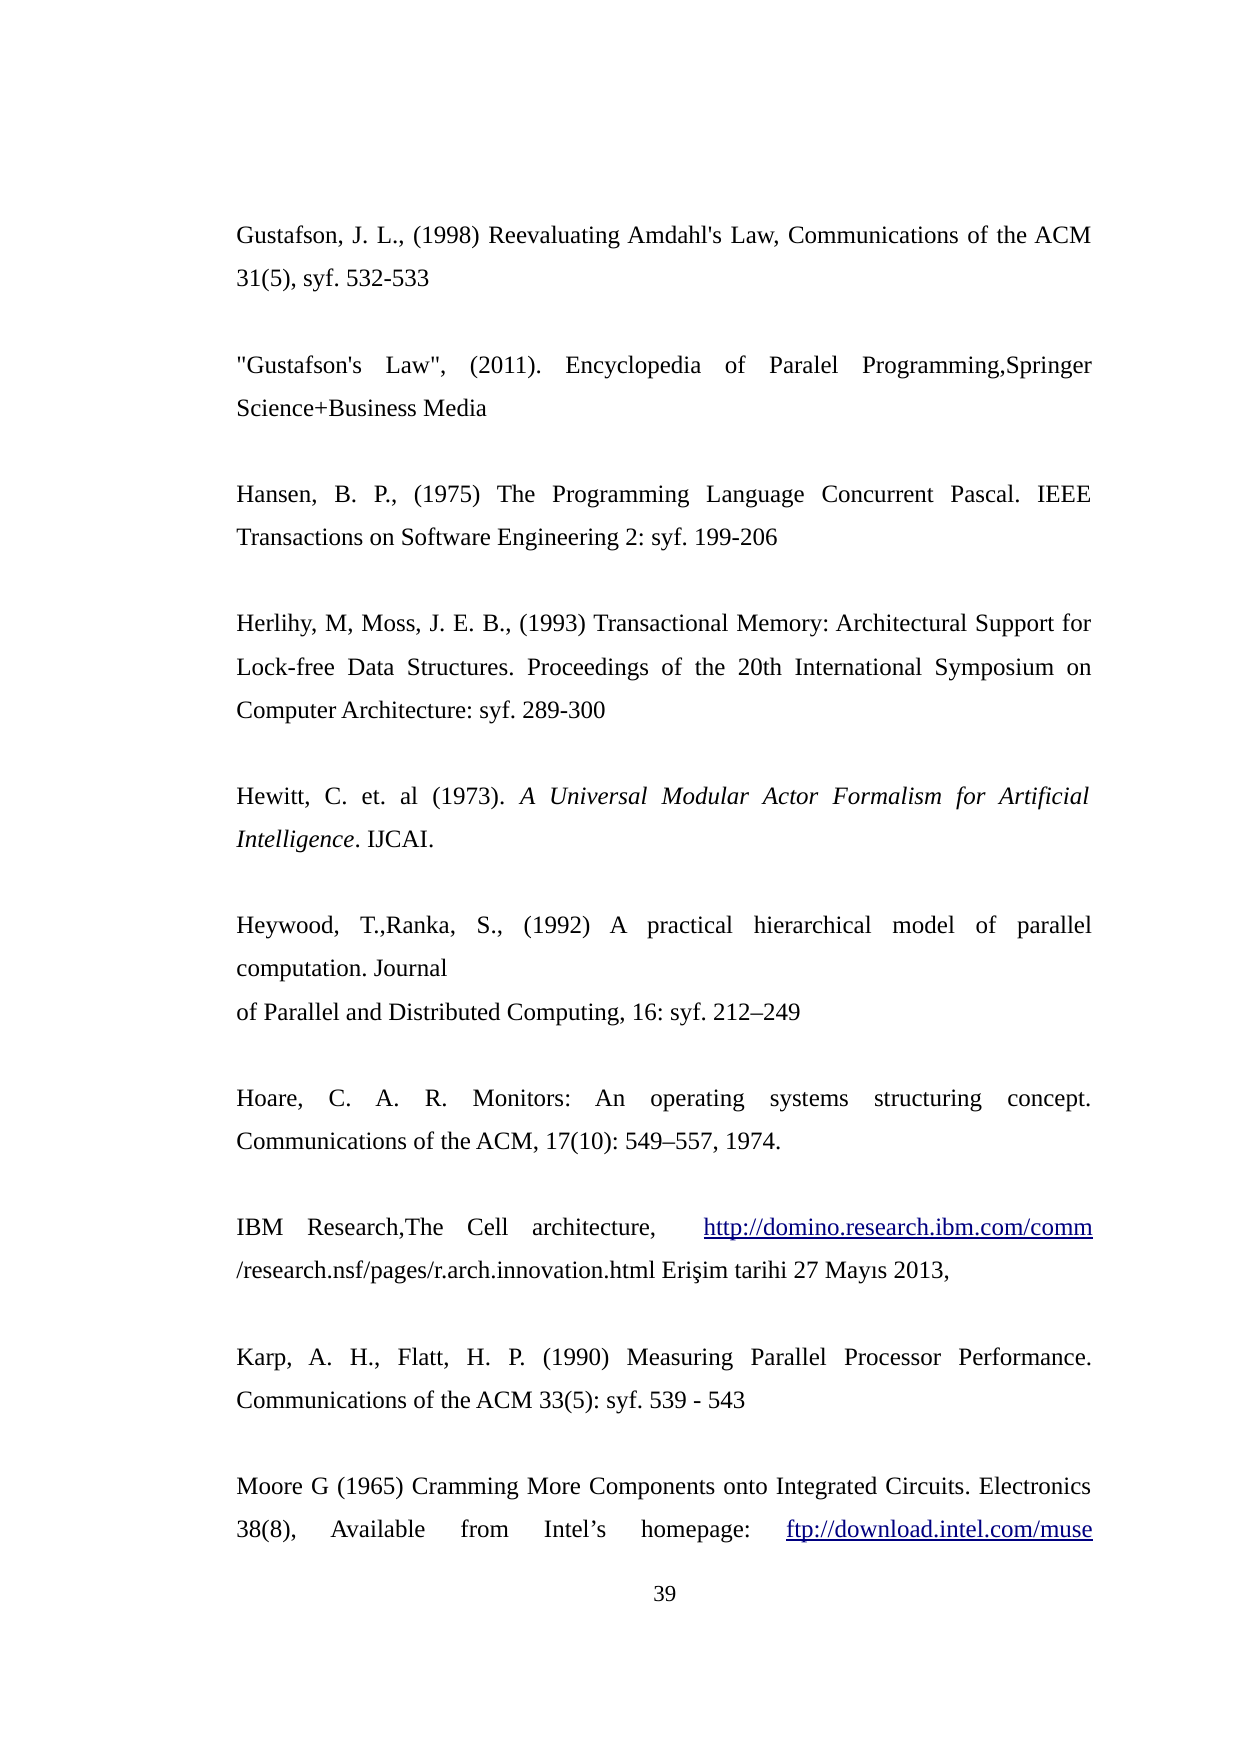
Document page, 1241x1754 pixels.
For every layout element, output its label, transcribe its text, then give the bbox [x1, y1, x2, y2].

text Herlihy, M, Moss, J. E. B., (1993) Transactional Memory: Architectural Support for Lock-free Data Structures. Proceedings of the 20th International Symposium on Computer Architecture: syf. 289-300 [236, 608, 1093, 723]
text Moore G (1965) Cramming More Components onto Integrated Circuits. Electronics 38(8), Available from Intel’s homepage: ftp://download.intel.com/muse [236, 1471, 1093, 1543]
text Hoare, C. A. R. Monitors: An operating systems structuring concept. Communications of the ACM, 17(10): 549–557, 1974. [236, 1083, 1093, 1155]
text of Parallel and Distributed Computing, 16: syf. 212–249 [236, 997, 1093, 1025]
text "Gustafson's Law", (2011). Encyclopedia of Paralel Programming,Springer Science+Business Media [236, 350, 1093, 422]
text Hewitt, C. et. al (1973). A Universal Modular Actor Formalism for Artificial Intelligence. IJCAI. [236, 781, 1093, 853]
text Heywood, T.,Ranka, S., (1992) A practical hierarchical model of parallel computation. Journal [236, 910, 1093, 982]
text Hansen, B. P., (1975) The Programming Language Concurrent Pascal. IEEE Transactions on Software Engineering 2: syf. 199-206 [236, 479, 1093, 551]
text Karp, A. H., Flatt, H. P. (1990) Measuring Parallel Processor Performance. Communications of the ACM 33(5): syf. 539 - 543 [236, 1342, 1093, 1413]
text Gustafson, J. L., (1998) Reevaluating Amdahl's Law, Communications of the ACM 31(5), syf. 532-533 [236, 220, 1093, 292]
text IBM Research,The Cell architecture, http://domino.research.ibm.com/comm /research.nsf/pages/r.arch.innovation.html Erişim tarihi 27 Mayıs 2013, [236, 1212, 1093, 1284]
